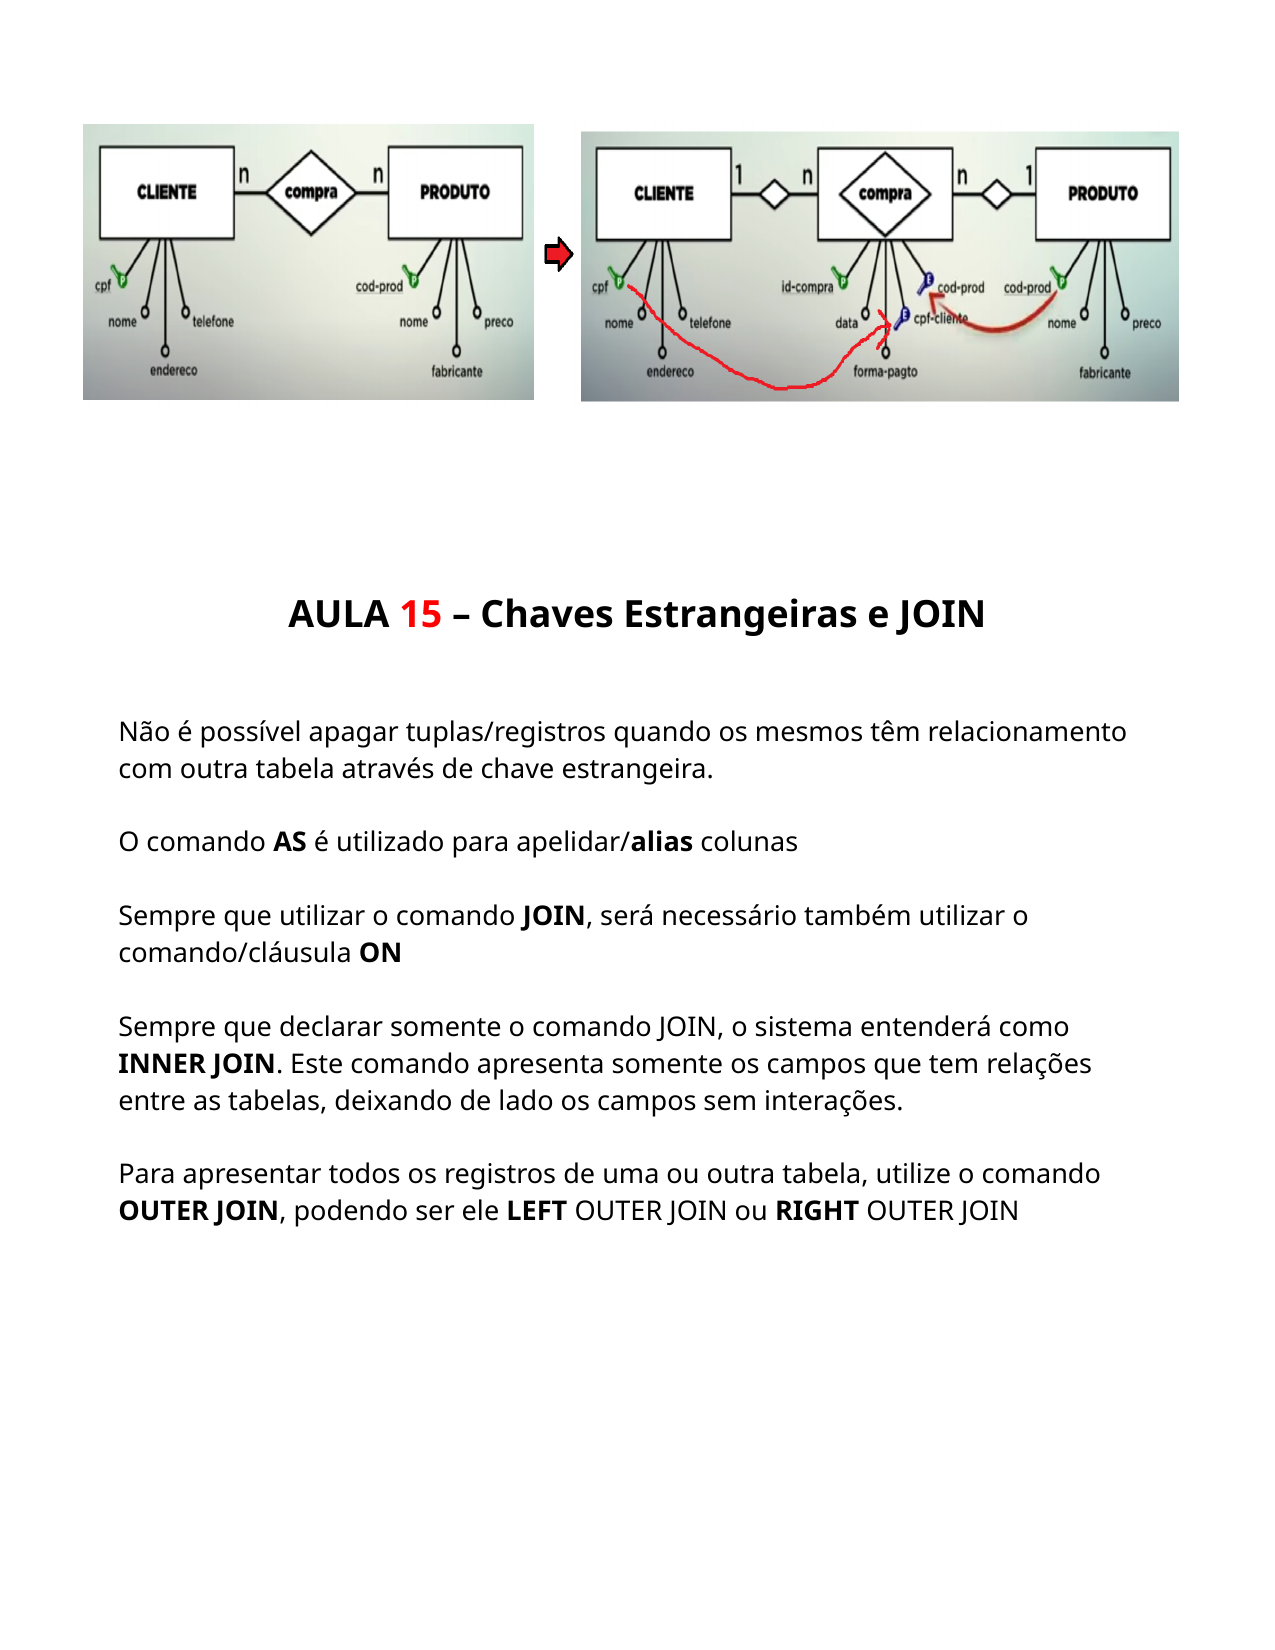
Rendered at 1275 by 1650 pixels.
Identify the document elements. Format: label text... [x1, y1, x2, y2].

text Sempre que utilizar o comando JOIN, será necessário também utilizar o comando/cláusula ON [118, 897, 1157, 970]
text Para apresentar todos os registros de uma ou outra tabela, utilize o comando OUTER JOIN, podendo ser ele LEFT OUTER JOIN ou RIGHT OUTER JOIN [118, 1155, 1157, 1228]
text Sempre que declarar somente o comando JOIN, o sistema entenderá como INNER JOIN. Este comando apresenta somente os campos que tem relações entre as tabelas, deixando de lado os campos sem interações. [118, 1007, 1157, 1118]
text O comando AS é utilizado para apelidar/alias colunas [118, 823, 1157, 860]
picture [80, 118, 1195, 412]
text Não é possível apagar tuplas/registros quando os mesmos têm relacionamento com outra tabela através de chave estrangeira. [118, 712, 1157, 786]
text AULA 15 – Chaves Estrangeiras e JOIN [118, 587, 1157, 638]
